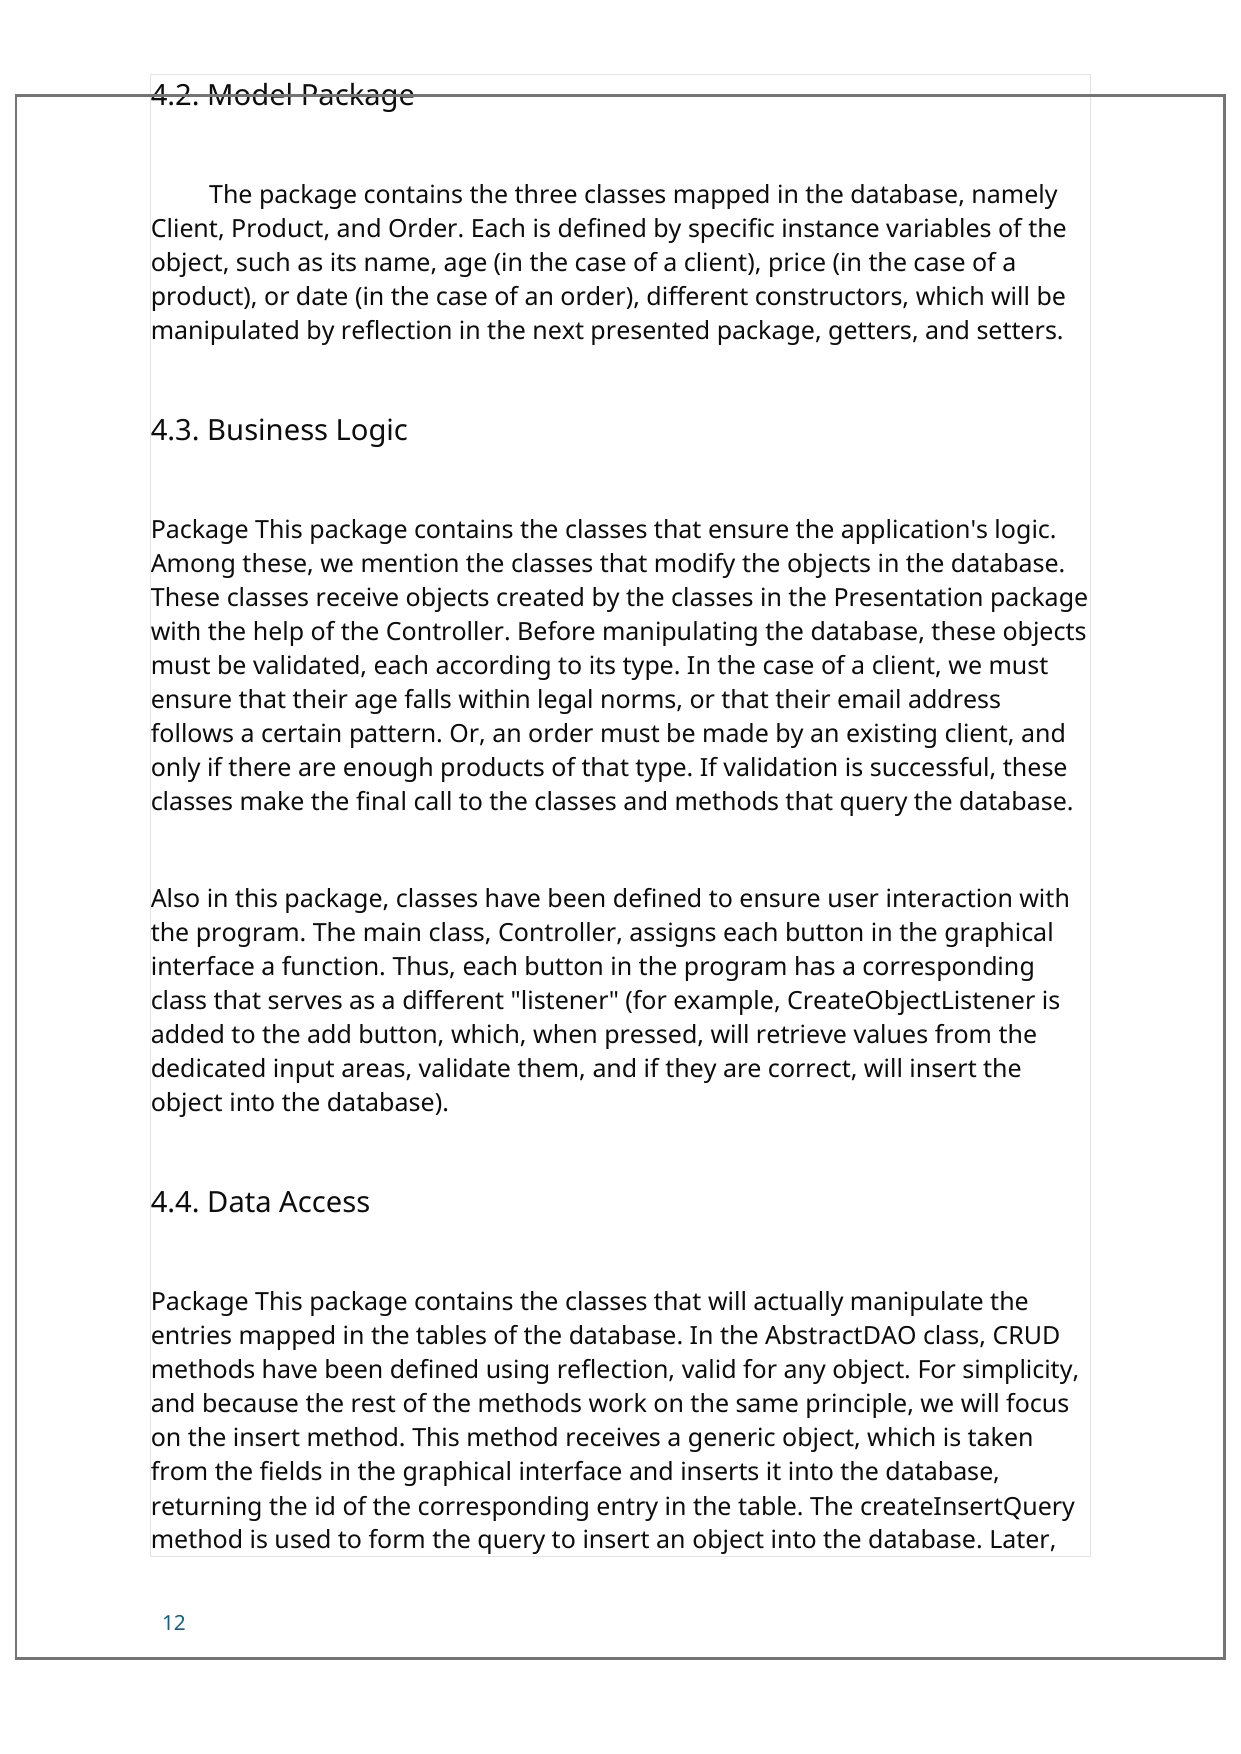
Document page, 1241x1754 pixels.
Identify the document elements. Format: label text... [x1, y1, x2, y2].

text Package This package contains the classes that will actually manipulate the entries mapped in the tables of the database. In the AbstractDAO class, CRUD methods have been defined using reflection, valid for any object. For simplicity, and because the rest of the methods work on the same principle, we will focus on the insert method. This method receives a generic object, which is taken from the fields in the graphical interface and inserts it into the database, returning the id of the corresponding entry in the table. The createInsertQuery method is used to form the query to insert an object into the database. Later, this string will be filled with the values from the respective object and the insertion into the database will be performed. [151, 1283, 1090, 1556]
text Package This package contains the classes that ensure the application's logic. Among these, we mention the classes that modify the objects in the database. These classes receive objects created by the classes in the Presentation package with the help of the Controller. Before manipulating the database, these objects must be validated, each according to its type. In the case of a client, we must ensure that their age falls within legal norms, or that their email address follows a certain pattern. Or, an order must be made by an existing client, and only if there are enough products of that type. If validation is successful, these classes make the final call to the classes and methods that query the database. [151, 511, 1090, 818]
text 4.4. Data Access [151, 1181, 1090, 1221]
text 4.3. Business Logic [151, 409, 1090, 449]
text Also in this package, classes have been defined to ensure user interaction with the program. The main class, Controller, assigns each button in the graphical interface a function. Thus, each button in the program has a corresponding class that serves as a different "listener" (for example, CreateObjectListener is added to the add button, which, when pressed, will retrieve values from the dedicated input areas, validate them, and if they are correct, will insert the object into the database). [151, 880, 1090, 1119]
text 4.2. Model Package [151, 97, 1090, 114]
text The package contains the three classes mapped in the database, namely Client, Product, and Order. Each is defined by specific instance variables of the object, such as its name, age (in the case of a client), price (in the case of a product), or date (in the case of an order), different constructors, which will be manipulated by reflection in the next presented package, getters, and setters. [151, 176, 1090, 347]
text 4.2. Model Package [151, 75, 1090, 94]
